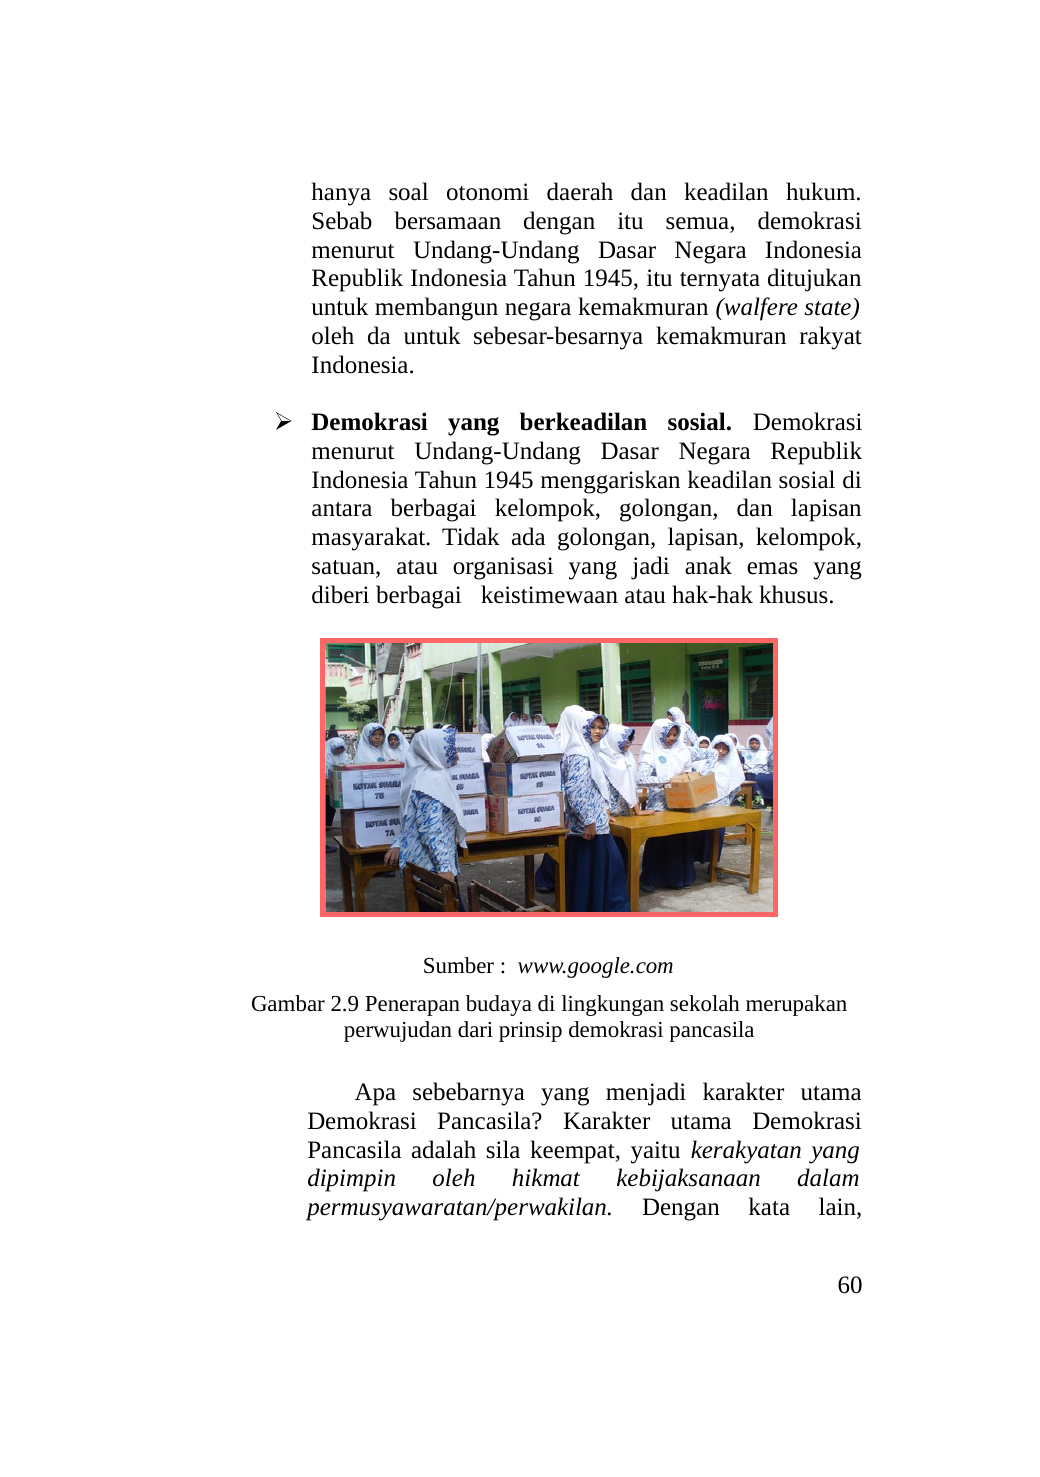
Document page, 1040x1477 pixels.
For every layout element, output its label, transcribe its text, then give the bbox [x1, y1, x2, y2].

table_cell Gambar 2.9 Penerapan budaya di lingkungan sekolah merupakan perwujudan dari prinsip demokrasi pancasila [236, 984, 862, 1048]
list Demokrasi yang berkeadilan sosial. Demokrasi menurut Undang-Undang Dasar Negara Republik Indonesia Tahun 1945 menggariskan keadilan sosial di antara berbagai kelompok, golongan, dan lapisan masyarakat. Tidak ada golongan, lapisan, kelompok, satuan, atau organisasi yang jadi anak emas yang diberi berbagai keistimewaan atau hak-hak khusus. [274, 407, 862, 608]
table_header Sumber : www.google.com [236, 947, 862, 984]
picture [325, 643, 773, 912]
text Apa sebebarnya yang menjadi karakter utama Demokrasi Pancasila? Karakter utama Demokrasi Pancasila adalah sila keempat, yaitu kerakyatan yang dipimpin oleh hikmat kebijaksanaan dalam permusyawaratan/perwakilan. Dengan kata lain, [307, 1077, 862, 1221]
list hanya soal otonomi daerah dan keadilan hukum. Sebab bersamaan dengan itu semua, demokrasi menurut Undang-Undang Dasar Negara Indonesia Republik Indonesia Tahun 1945, itu ternyata ditujukan untuk membangun negara kemakmuran (walfere state) oleh da untuk sebesar-besarnya kemakmuran rakyat Indonesia. [274, 177, 862, 378]
